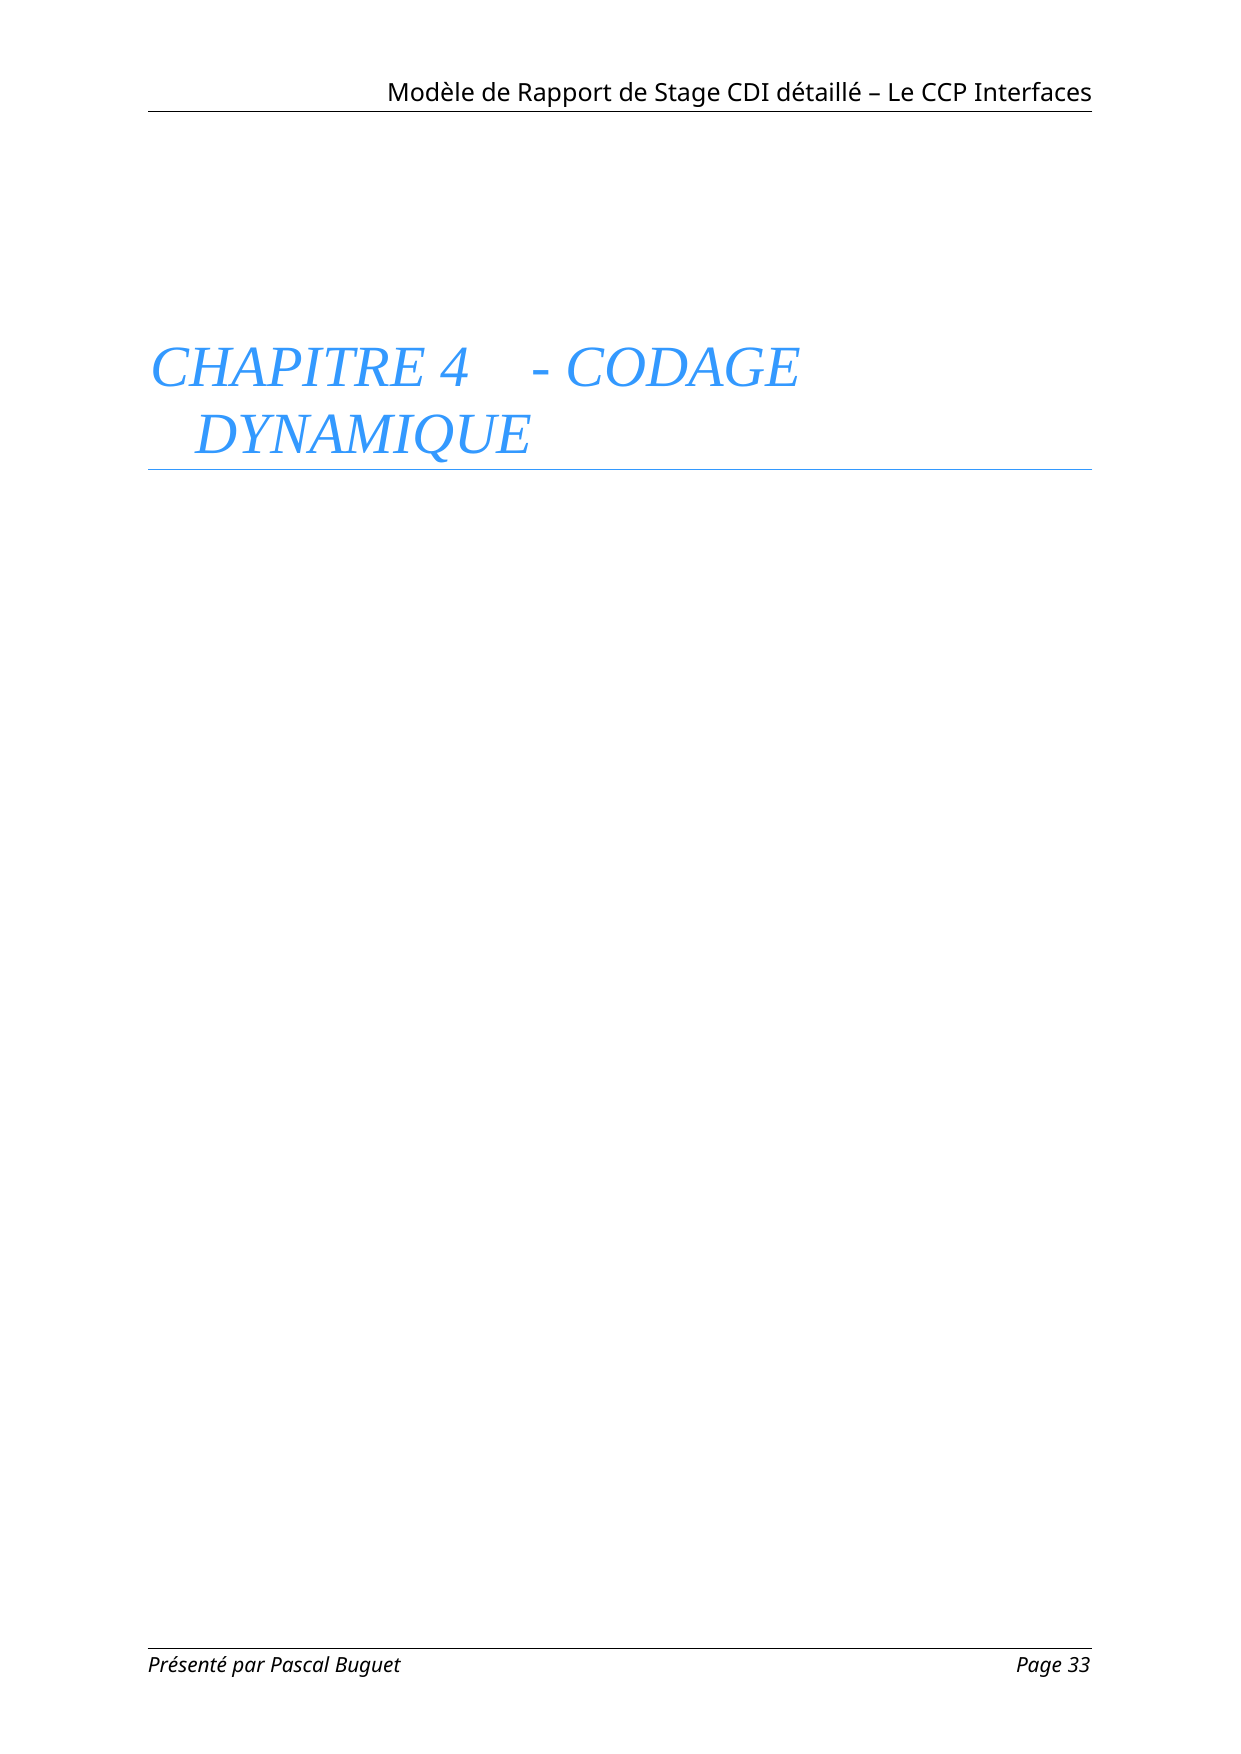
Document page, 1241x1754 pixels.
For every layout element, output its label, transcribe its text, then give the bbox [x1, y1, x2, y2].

subtitle - Codage dynamique [148, 329, 1092, 469]
